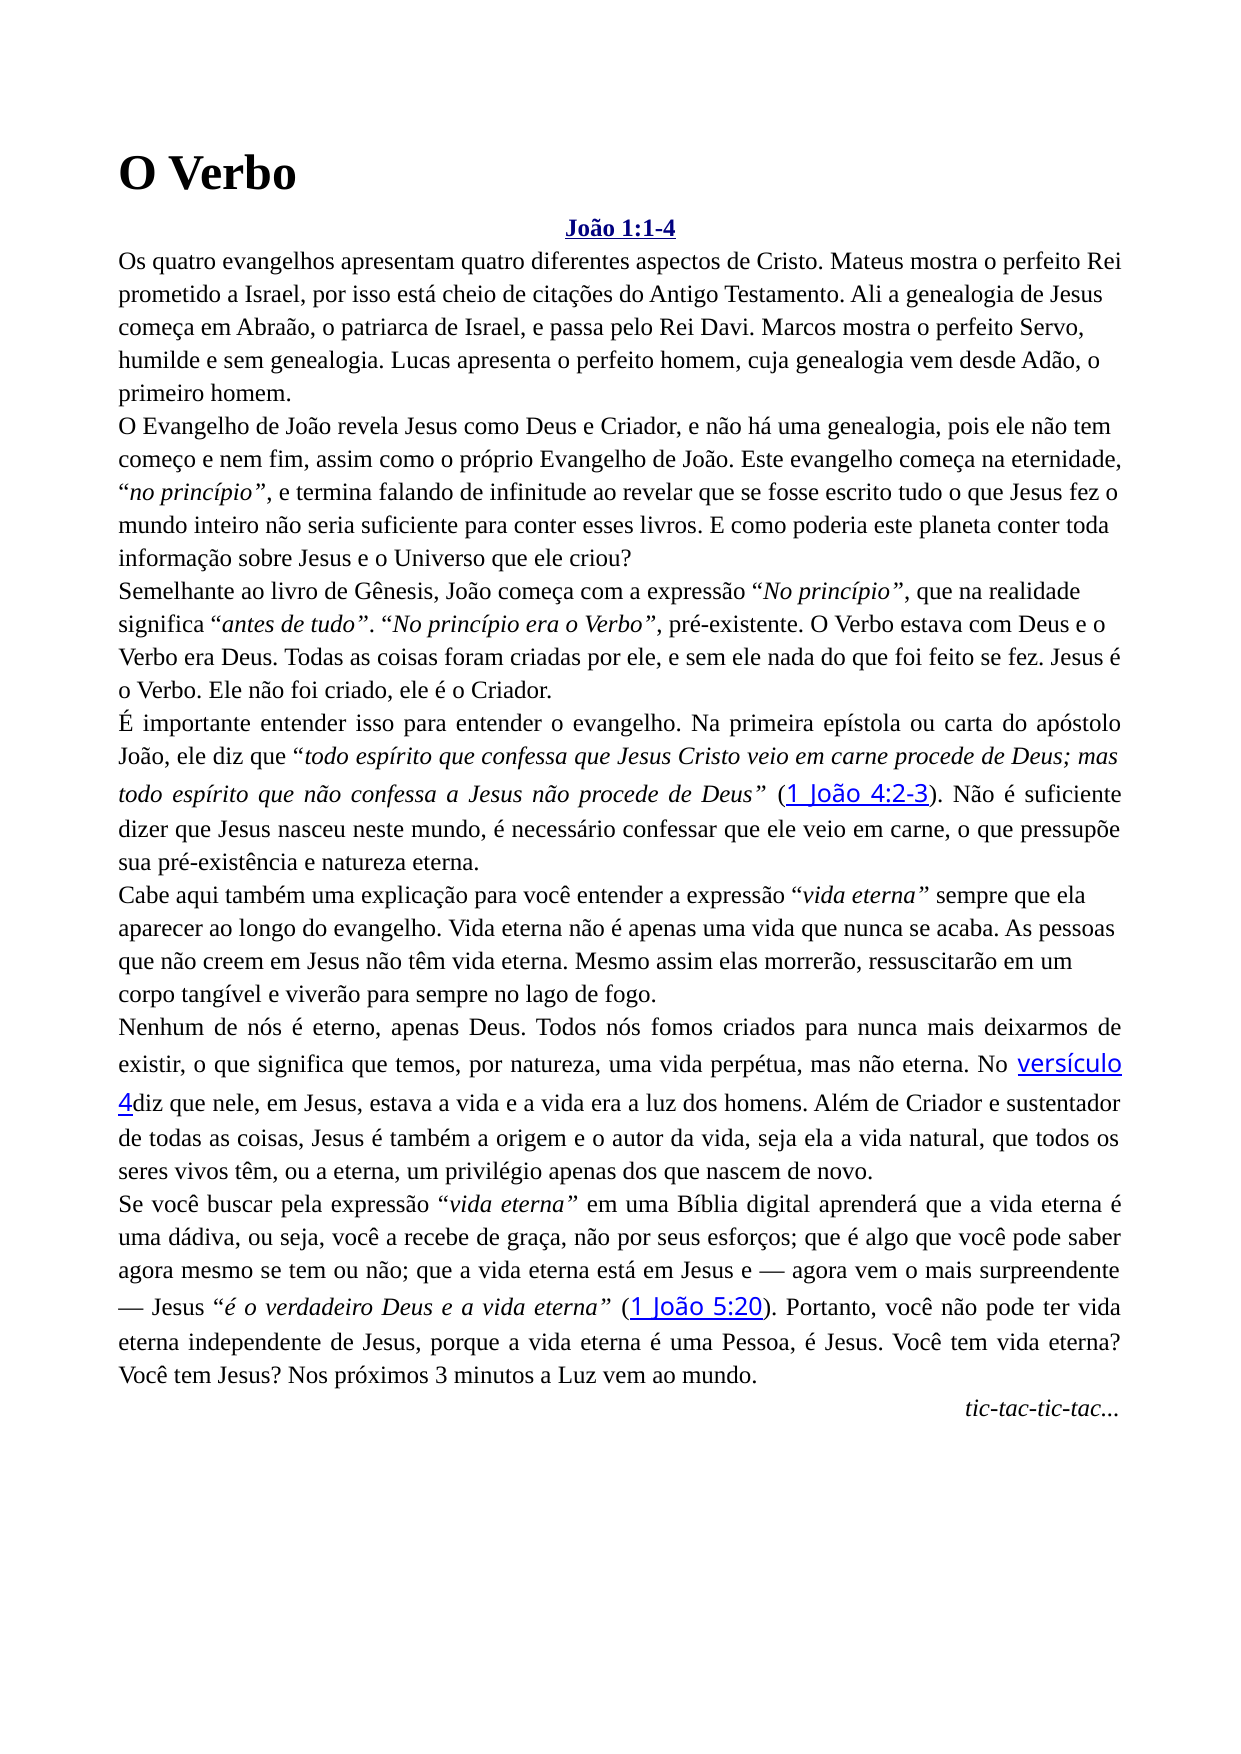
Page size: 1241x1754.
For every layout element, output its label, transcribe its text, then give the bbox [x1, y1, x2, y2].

text O Evangelho de João revela Jesus como Deus e Criador, e não há uma genealogia, pois ele não tem começo e nem fim, assim como o próprio Evangelho de João. Este evangelho começa na eternidade, “no princípio”, e termina falando de infinitude ao revelar que se fosse escrito tudo o que Jesus fez o mundo inteiro não seria suficiente para conter esses livros. E como poderia este planeta conter toda informação sobre Jesus e o Universo que ele criou? [118, 411, 1122, 572]
text Semelhante ao livro de Gênesis, João começa com a expressão “No princípio”, que na realidade significa “antes de tudo”. “No princípio era o Verbo”, pré-existente. O Verbo estava com Deus e o Verbo era Deus. Todas as coisas foram criadas por ele, e sem ele nada do que foi feito se fez. Jesus é o Verbo. Ele não foi criado, ele é o Criador. [118, 576, 1122, 704]
text Cabe aqui também uma explicação para você entender a expressão “vida eterna” sempre que ela aparecer ao longo do evangelho. Vida eterna não é apenas uma vida que nunca se acaba. As pessoas que não creem em Jesus não têm vida eterna. Mesmo assim elas morrerão, ressuscitarão em um corpo tangível e viverão para sempre no lago de fogo. [118, 880, 1122, 1007]
text João 1:1-4 [118, 213, 1122, 242]
text Nenhum de nós é eterno, apenas Deus. Todos nós fomos criados para nunca mais deixarmos de existir, o que significa que temos, por natureza, uma vida perpétua, mas não eterna. No versículo 4diz que nele, em Jesus, estava a vida e a vida era a luz dos homens. Além de Criador e sustentador de todas as coisas, Jesus é também a origem e o autor da vida, seja ela a vida natural, que todos os seres vivos têm, ou a eterna, um privilégio apenas dos que nascem de novo. [118, 1012, 1122, 1185]
text É importante entender isso para entender o evangelho. Na primeira epístola ou carta do apóstolo João, ele diz que “todo espírito que confessa que Jesus Cristo veio em carne procede de Deus; mas todo espírito que não confessa a Jesus não procede de Deus” (1 João 4:2-3). Não é suficiente dizer que Jesus nasceu neste mundo, é necessário confessar que ele veio em carne, o que pressupõe sua pré-existência e natureza eterna. [118, 708, 1122, 875]
text Os quatro evangelhos apresentam quatro diferentes aspectos de Cristo. Mateus mostra o perfeito Rei prometido a Israel, por isso está cheio de citações do Antigo Testamento. Ali a genealogia de Jesus começa em Abraão, o patriarca de Israel, e passa pelo Rei Davi. Marcos mostra o perfeito Servo, humilde e sem genealogia. Lucas apresenta o perfeito homem, cuja genealogia vem desde Adão, o primeiro homem. [118, 246, 1122, 407]
subtitle O Verbo [118, 143, 1122, 201]
text Se você buscar pela expressão “vida eterna” em uma Bíblia digital aprenderá que a vida eterna é uma dádiva, ou seja, você a recebe de graça, não por seus esforços; que é algo que você pode saber agora mesmo se tem ou não; que a vida eterna está em Jesus e — agora vem o mais surpreendente — Jesus “é o verdadeiro Deus e a vida eterna” (1 João 5:20). Portanto, você não pode ter vida eterna independente de Jesus, porque a vida eterna é uma Pessoa, é Jesus. Você tem vida eterna? Você tem Jesus? Nos próximos 3 minutos a Luz vem ao mundo. [118, 1189, 1122, 1389]
text tic-tac-tic-tac... [118, 1393, 1122, 1422]
